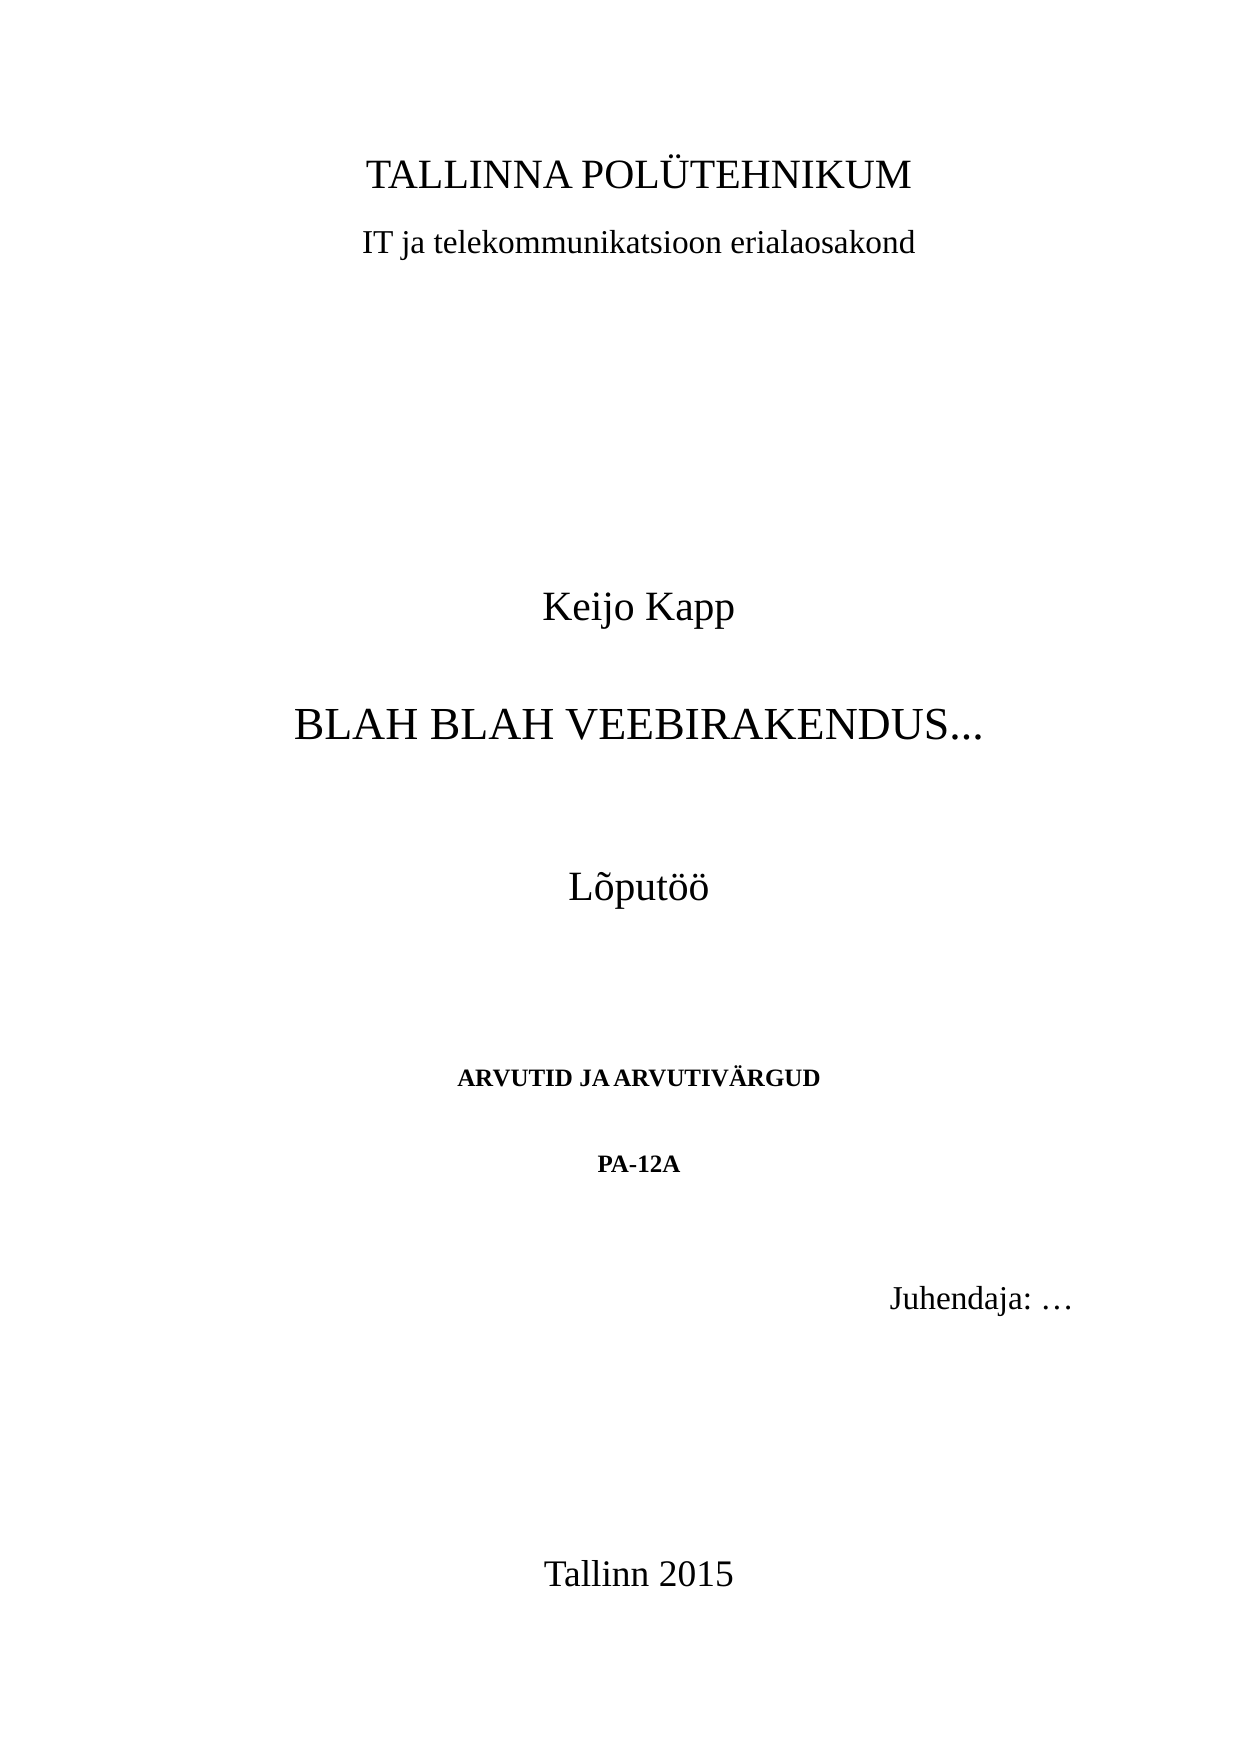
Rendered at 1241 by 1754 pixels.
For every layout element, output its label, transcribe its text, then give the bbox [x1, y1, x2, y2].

text Juhendaja: … [187, 1278, 1090, 1317]
text BLAH BLAH VEEBIRAKENDUS... [187, 696, 1090, 749]
text ARVUTID JA ARVUTIVÄRGUD [187, 1063, 1090, 1092]
text IT ja telekommunikatsioon erialaosakond [187, 222, 1090, 260]
text Tallinn 2015 [187, 1552, 1090, 1595]
text Lõputöö [187, 862, 1090, 909]
text Keijo Kapp [187, 581, 1090, 629]
text TALLINNA POLÜTEHNIKUM [187, 150, 1090, 198]
text PA-12A [187, 1149, 1090, 1178]
